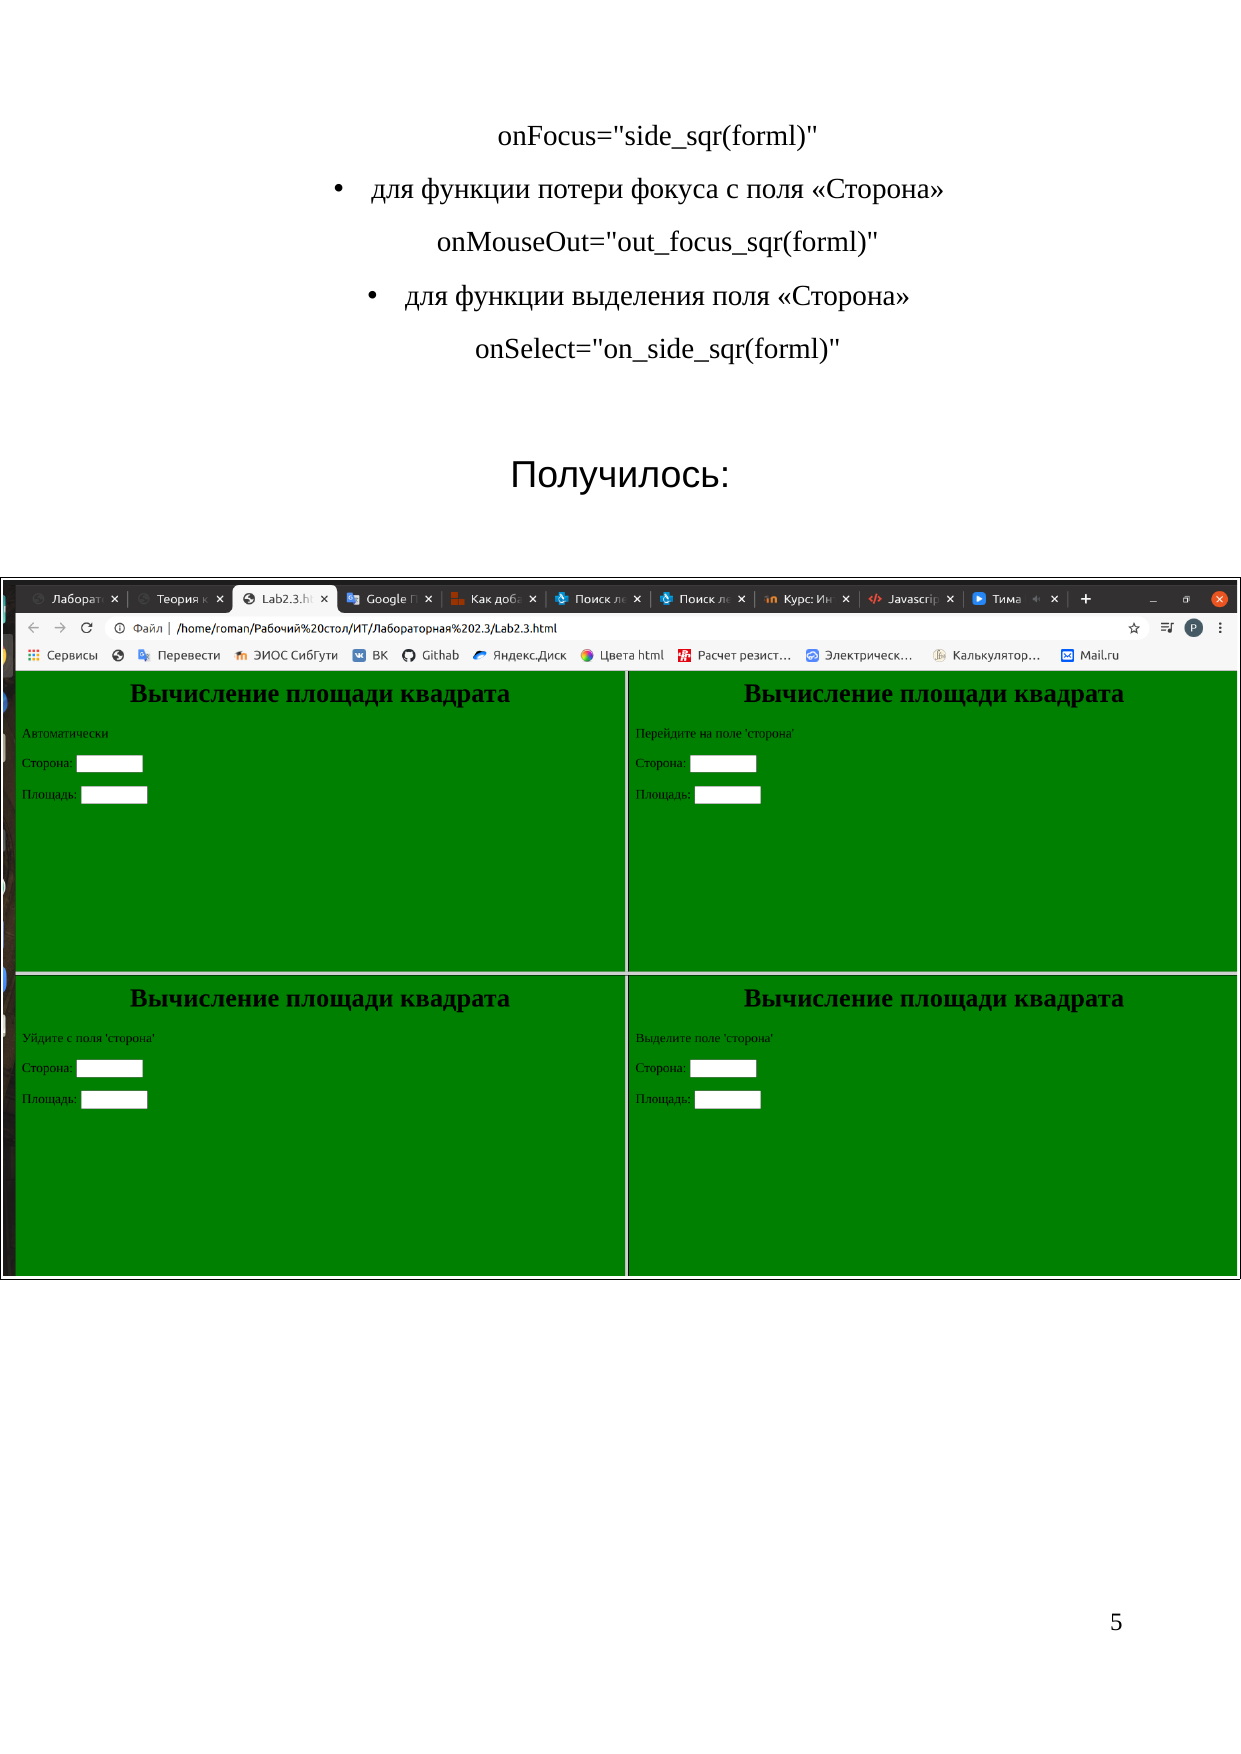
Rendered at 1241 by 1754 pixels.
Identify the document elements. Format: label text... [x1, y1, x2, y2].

list onMouseOut="out_focus_sqr(forml)" [156, 224, 1122, 258]
list для функции потери фокуса с поля «Сторона» [156, 171, 1122, 205]
subtitle Получилось: [118, 452, 1122, 495]
list для функции выделения поля «Сторона» [156, 278, 1122, 311]
picture [3, 580, 1238, 1276]
list onSelect="on_side_sqr(forml)" [156, 331, 1122, 364]
list onFocus="side_sqr(forml)" [156, 118, 1122, 152]
